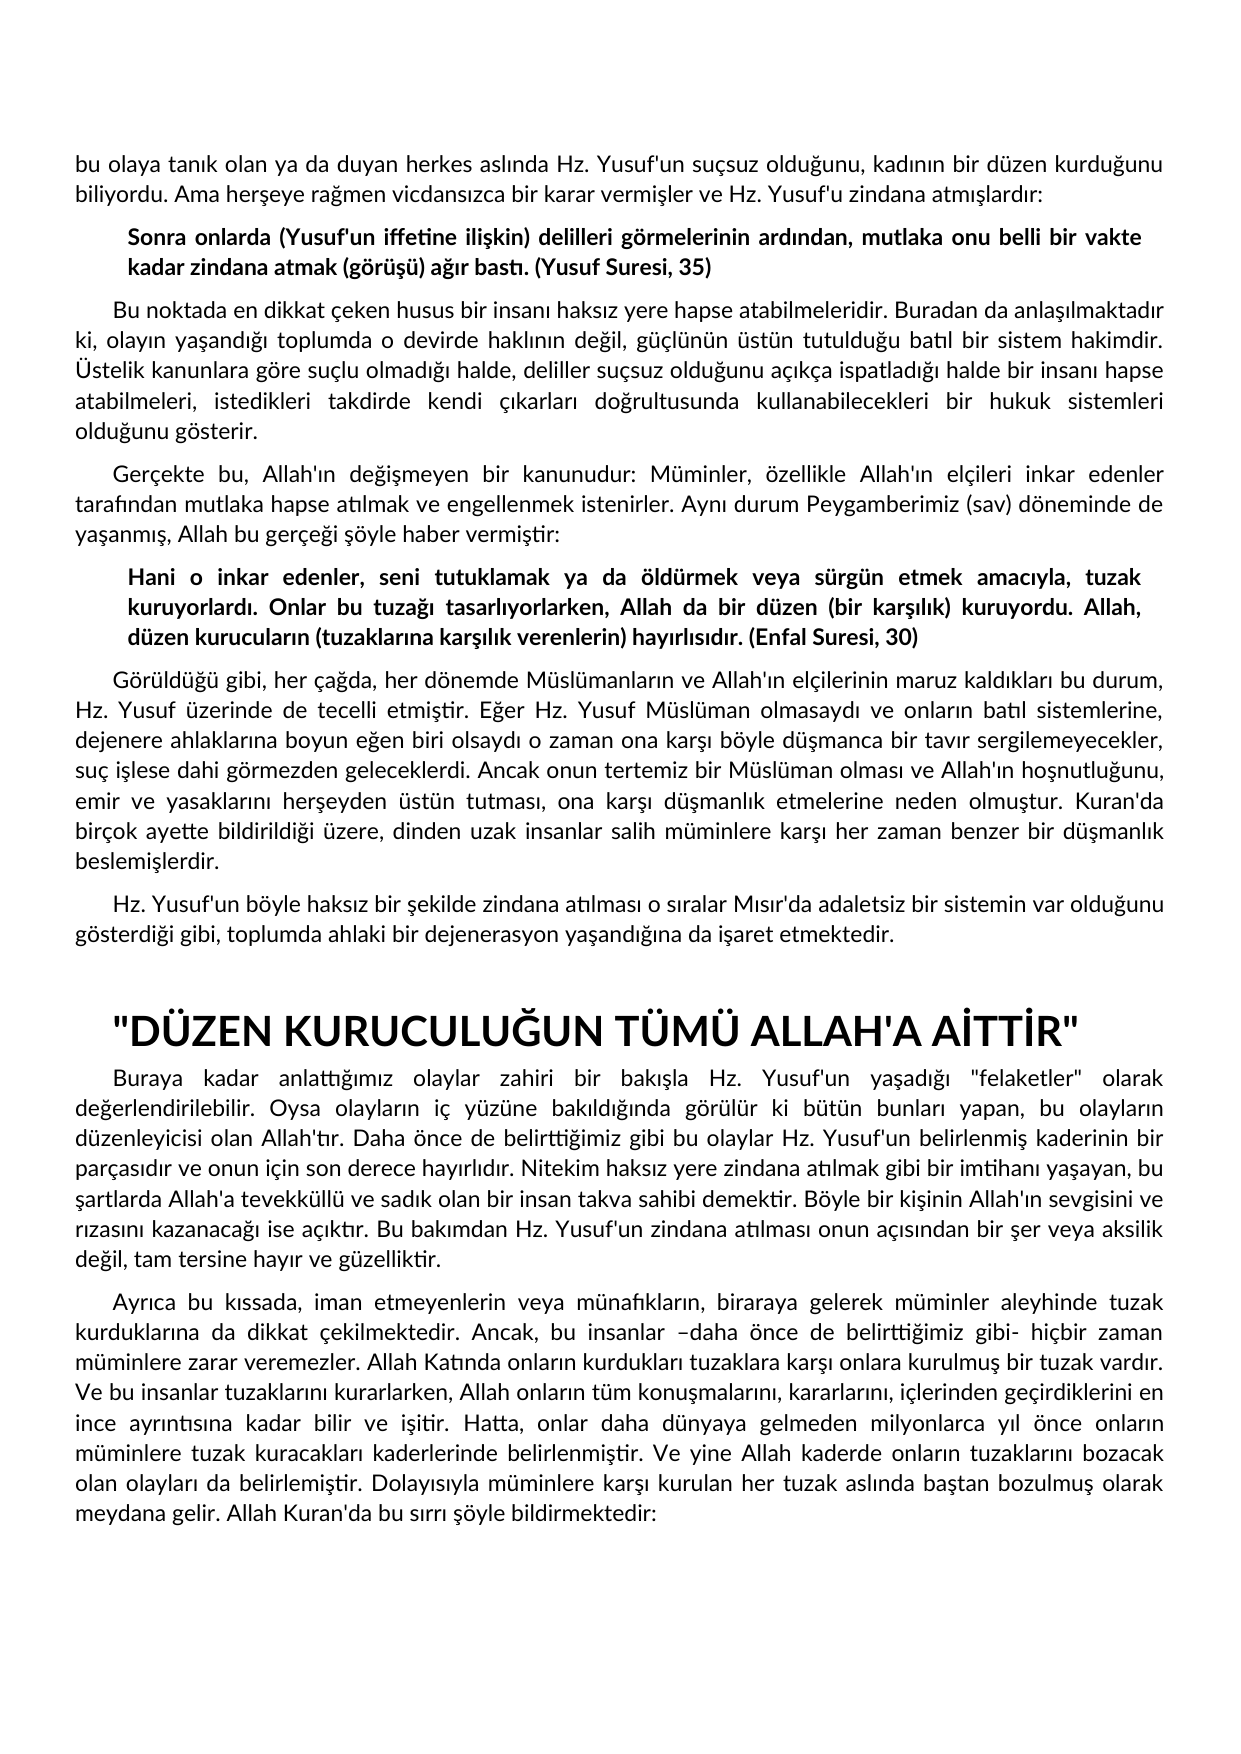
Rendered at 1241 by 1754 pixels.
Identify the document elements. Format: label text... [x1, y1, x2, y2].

text Gerçekte bu, Allah'ın değişmeyen bir kanunudur: Müminler, özellikle Allah'ın elçileri inkar edenler tarafından mutlaka hapse atılmak ve engellenmek istenirler. Aynı durum Peygamberimiz (sav) döneminde de yaşanmış, Allah bu gerçeği şöyle haber vermiştir: [75, 459, 1165, 547]
text Sonra onlarda (Yusuf'un iffetine ilişkin) delilleri görmelerinin ardından, mutlaka onu belli bir vakte kadar zindana atmak (görüşü) ağır bastı. (Yusuf Suresi, 35) [127, 223, 1143, 281]
text Ayrıca bu kıssada, iman etmeyenlerin veya münafıkların, biraraya gelerek müminler aleyhinde tuzak kurduklarına da dikkat çekilmektedir. Ancak, bu insanlar –daha önce de belirttiğimiz gibi- hiçbir zaman müminlere zarar veremezler. Allah Katında onların kurdukları tuzaklara karşı onlara kurulmuş bir tuzak vardır. Ve bu insanlar tuzaklarını kurarlarken, Allah onların tüm konuşmalarını, kararlarını, içlerinden geçirdiklerini en ince ayrıntısına kadar bilir ve işitir. Hatta, onlar daha dünyaya gelmeden milyonlarca yıl önce onların müminlere tuzak kuracakları kaderlerinde belirlenmiştir. Ve yine Allah kaderde onların tuzaklarını bozacak olan olayları da belirlemiştir. Dolayısıyla müminlere karşı kurulan her tuzak aslında baştan bozulmuş olarak meydana gelir. Allah Kuran'da bu sırrı şöyle bildirmektedir: [75, 1287, 1165, 1526]
text Buraya kadar anlattığımız olaylar zahiri bir bakışla Hz. Yusuf'un yaşadığı "felaketler" olarak değerlendirilebilir. Oysa olayların iç yüzüne bakıldığında görülür ki bütün bunları yapan, bu olayların düzenleyicisi olan Allah'tır. Daha önce de belirttiğimiz gibi bu olaylar Hz. Yusuf'un belirlenmiş kaderinin bir parçasıdır ve onun için son derece hayırlıdır. Nitekim haksız yere zindana atılmak gibi bir imtihanı yaşayan, bu şartlarda Allah'a tevekküllü ve sadık olan bir insan takva sahibi demektir. Böyle bir kişinin Allah'ın sevgisini ve rızasını kazanacağı ise açıktır. Bu bakımdan Hz. Yusuf'un zindana atılması onun açısından bir şer veya aksilik değil, tam tersine hayır ve güzelliktir. [75, 1063, 1165, 1272]
text Görüldüğü gibi, her çağda, her dönemde Müslümanların ve Allah'ın elçilerinin maruz kaldıkları bu durum, Hz. Yusuf üzerinde de tecelli etmiştir. Eğer Hz. Yusuf Müslüman olmasaydı ve onların batıl sistemlerine, dejenere ahlaklarına boyun eğen biri olsaydı o zaman ona karşı böyle düşmanca bir tavır sergilemeyecekler, suç işlese dahi görmezden geleceklerdi. Ancak onun tertemiz bir Müslüman olması ve Allah'ın hoşnutluğunu, emir ve yasaklarını herşeyden üstün tutması, ona karşı düşmanlık etmelerine neden olmuştur. Kuran'da birçok ayette bildirildiği üzere, dinden uzak insanlar salih müminlere karşı her zaman benzer bir düşmanlık beslemişlerdir. [75, 666, 1165, 874]
text bu olaya tanık olan ya da duyan herkes aslında Hz. Yusuf'un suçsuz olduğunu, kadının bir düzen kurduğunu biliyordu. Ama herşeye rağmen vicdansızca bir karar vermişler ve Hz. Yusuf'u zindana atmışlardır: [75, 150, 1165, 208]
subtitle "DÜZEN KURUCULUĞUN TÜMÜ ALLAH'A AİTTİR" [112, 1005, 1165, 1055]
text Bu noktada en dikkat çeken husus bir insanı haksız yere hapse atabilmeleridir. Buradan da anlaşılmaktadır ki, olayın yaşandığı toplumda o devirde haklının değil, güçlünün üstün tutulduğu batıl bir sistem hakimdir. Üstelik kanunlara göre suçlu olmadığı halde, deliller suçsuz olduğunu açıkça ispatladığı halde bir insanı hapse atabilmeleri, istedikleri takdirde kendi çıkarları doğrultusunda kullanabilecekleri bir hukuk sistemleri olduğunu gösterir. [75, 296, 1165, 444]
text Hani o inkar edenler, seni tutuklamak ya da öldürmek veya sürgün etmek amacıyla, tuzak kuruyorlardı. Onlar bu tuzağı tasarlıyorlarken, Allah da bir düzen (bir karşılık) kuruyordu. Allah, düzen kurucuların (tuzaklarına karşılık verenlerin) hayırlısıdır. (Enfal Suresi, 30) [127, 562, 1143, 650]
text Hz. Yusuf'un böyle haksız bir şekilde zindana atılması o sıralar Mısır'da adaletsiz bir sistemin var olduğunu gösterdiği gibi, toplumda ahlaki bir dejenerasyon yaşandığına da işaret etmektedir. [75, 889, 1165, 947]
